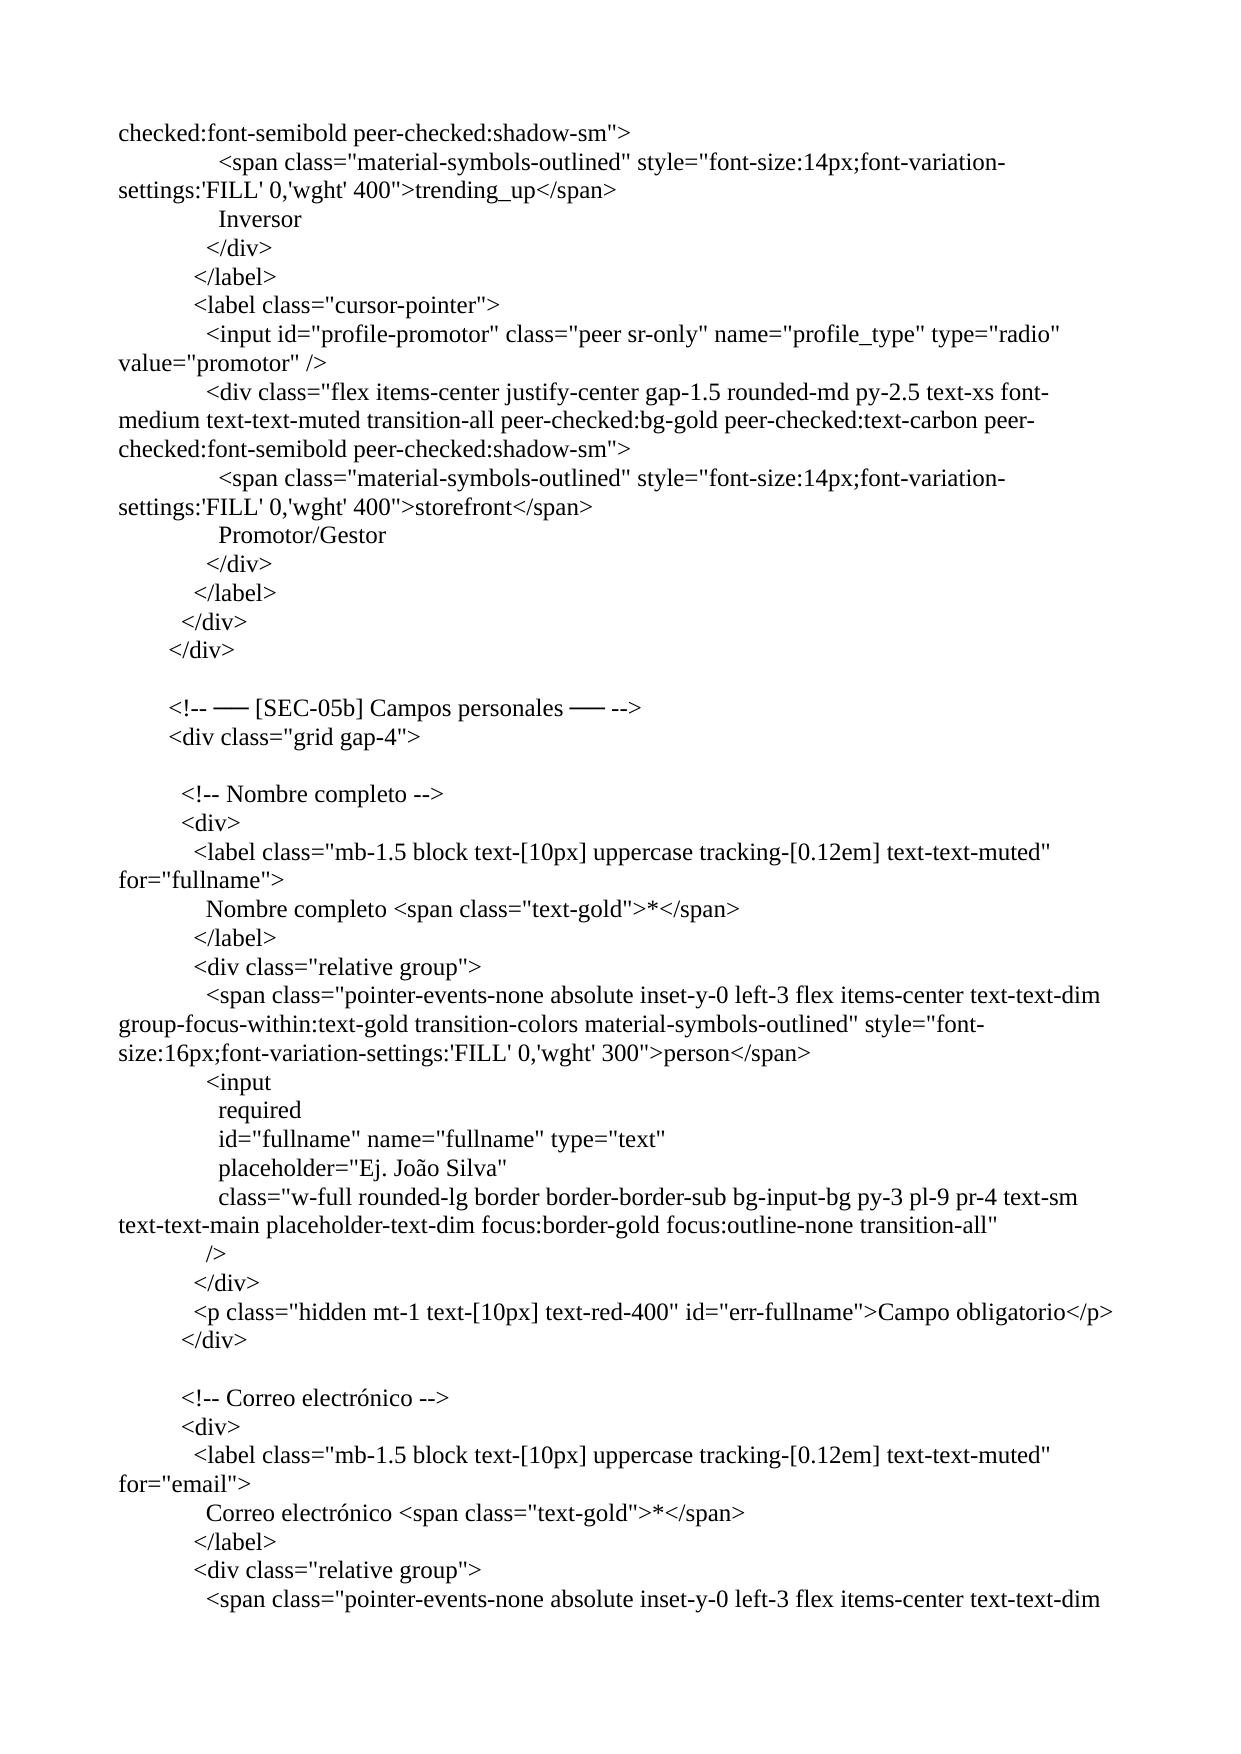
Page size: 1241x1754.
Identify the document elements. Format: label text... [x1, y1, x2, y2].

table_cell checked:font-semibold peer-checked:shadow-sm"> <span class="material-symbols-outlined" style="font-size:14px;font-variation-settings:'FILL' 0,'wght' 400">trending_up</span> Inversor </div> </label> <label class="cursor-pointer"> <input id="profile-promotor" class="peer sr-only" name="profile_type" type="radio" value="promotor" /> <div class="flex items-center justify-center gap-1.5 rounded-md py-2.5 text-xs font-medium text-text-muted transition-all peer-checked:bg-gold peer-checked:text-carbon peer-checked:font-semibold peer-checked:shadow-sm"> <span class="material-symbols-outlined" style="font-size:14px;font-variation-settings:'FILL' 0,'wght' 400">storefront</span> Promotor/Gestor </div> </label> </div> </div> <!-- ── [SEC-05b] Campos personales ── --> <div class="grid gap-4"> <!-- Nombre completo --> <div> <label class="mb-1.5 block text-[10px] uppercase tracking-[0.12em] text-text-muted" for="fullname"> Nombre completo <span class="text-gold">*</span> </label> <div class="relative group"> <span class="pointer-events-none absolute inset-y-0 left-3 flex items-center text-text-dim group-focus-within:text-gold transition-colors material-symbols-outlined" style="font-size:16px;font-variation-settings:'FILL' 0,'wght' 300">person</span> <input required id="fullname" name="fullname" type="text" placeholder="Ej. João Silva" class="w-full rounded-lg border border-border-sub bg-input-bg py-3 pl-9 pr-4 text-sm text-text-main placeholder-text-dim focus:border-gold focus:outline-none transition-all" /> </div> <p class="hidden mt-1 text-[10px] text-red-400" id="err-fullname">Campo obligatorio</p> </div> <!-- Correo electrónico --> <div> <label class="mb-1.5 block text-[10px] uppercase tracking-[0.12em] text-text-muted" for="email"> Correo electrónico <span class="text-gold">*</span> </label> <div class="relative group"> <span class="pointer-events-none absolute inset-y-0 left-3 flex items-center text-text-dim [118, 118, 1122, 1613]
